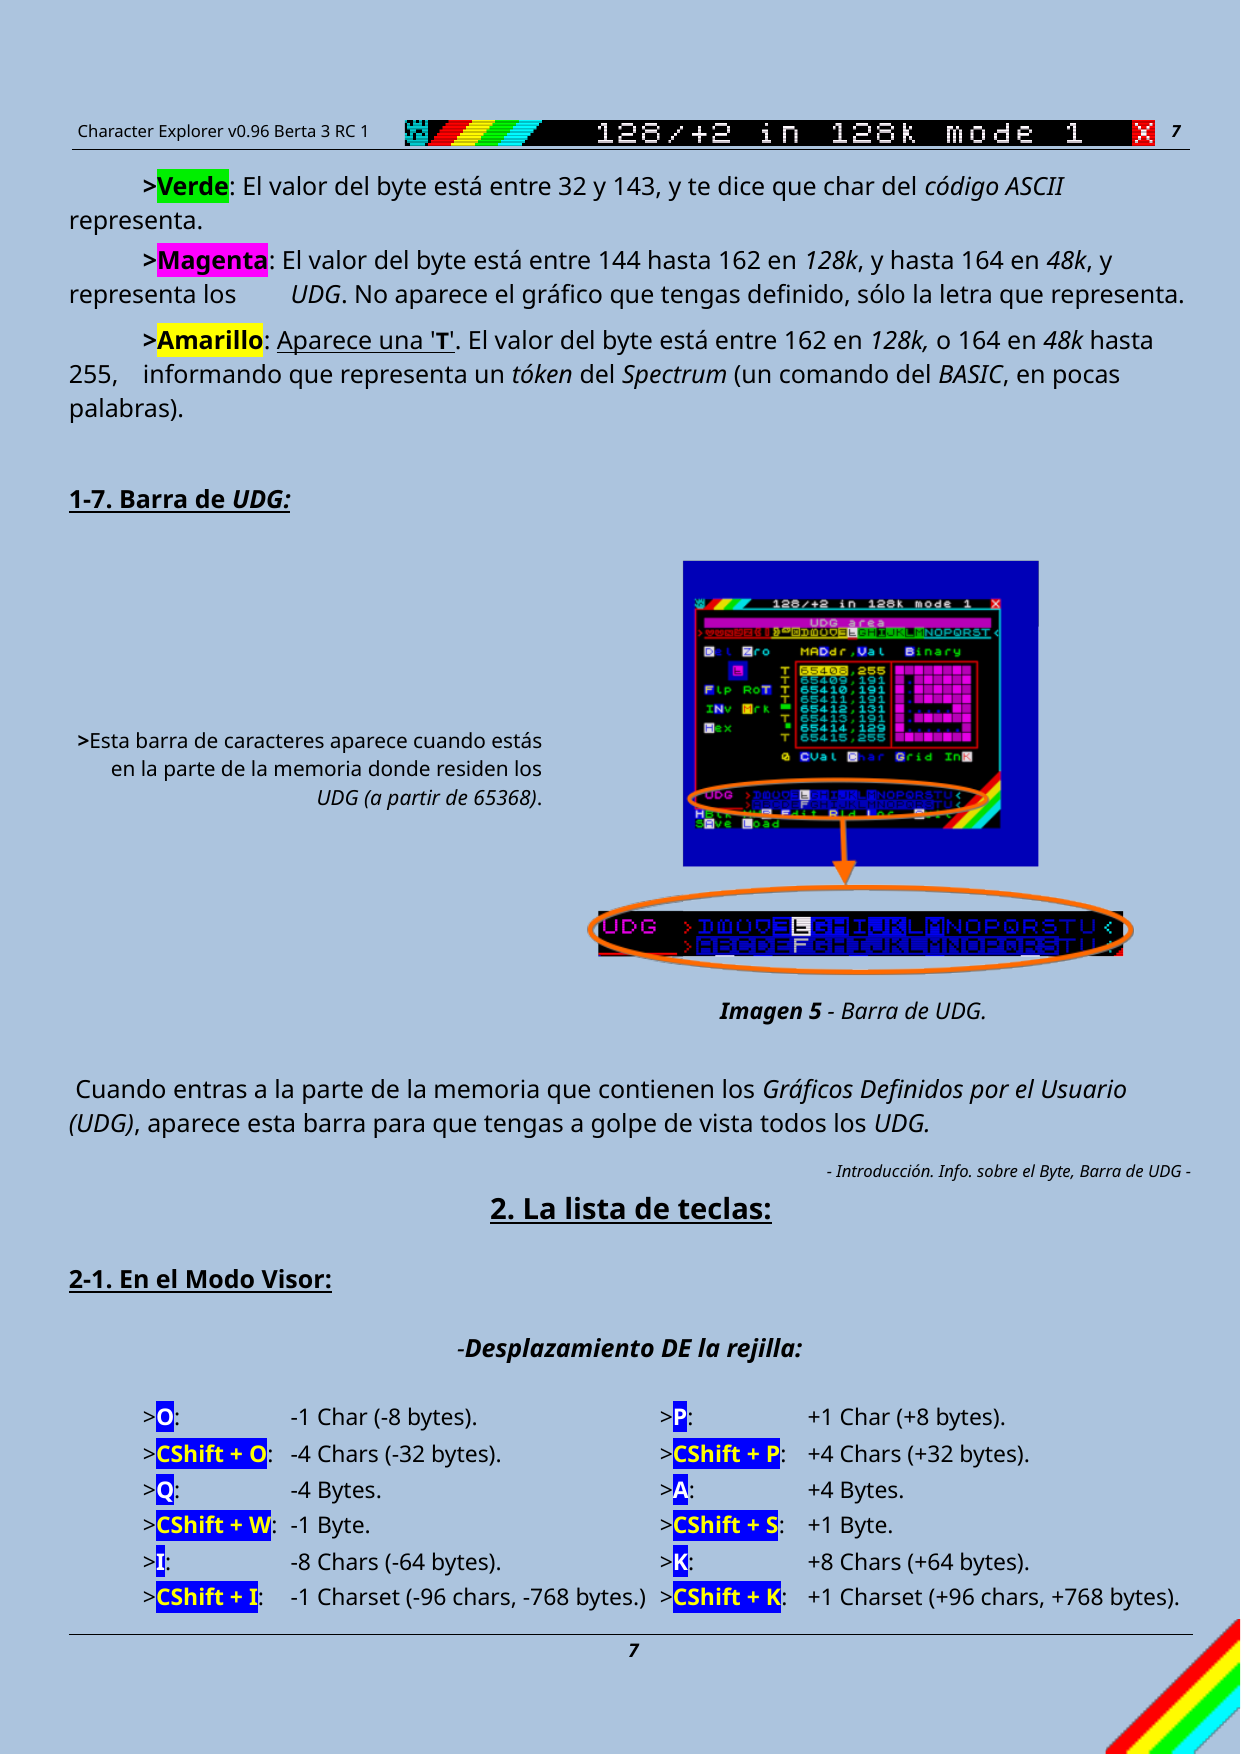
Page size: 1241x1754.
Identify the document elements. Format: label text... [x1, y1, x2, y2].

table_header [548, 550, 1161, 989]
text -Desplazamiento DE la rejilla: [69, 1330, 1193, 1364]
picture [559, 555, 1151, 978]
table_cell [1161, 989, 1193, 1035]
text Cuando entras a la parte de la memoria que contienen los Gráficos Definidos por el Usuario (UDG), aparece esta barra para que tengas a golpe de vista todos los UDG. [69, 1072, 1193, 1140]
text >Q: -4 Bytes. >A: +4 Bytes. [69, 1473, 1193, 1505]
text >Amarillo: Aparece una 'T'. El valor del byte está entre 162 en 128k, o 164 en 48k hasta 255, informando que representa un tóken del Spectrum (un comando del BASIC, en pocas palabras). [69, 323, 1193, 425]
text >Verde: El valor del byte está entre 32 y 143, y te dice que char del código ASCII representa. [69, 169, 1193, 237]
text >CShift + W: -1 Byte. >CShift + S: +1 Byte. [69, 1509, 1193, 1541]
picture [1105, 1619, 1241, 1754]
text 2-1. En el Modo Visor: [69, 1262, 1193, 1296]
table_header >Esta barra de caracteres aparece cuando estás en la parte de la memoria donde residen los UDG (a partir de 65368). [69, 550, 548, 989]
text >CShift + O: -4 Chars (-32 bytes). >CShift + P: +4 Chars (+32 bytes). [69, 1438, 1193, 1469]
text >O: -1 Char (-8 bytes). >P: +1 Char (+8 bytes). [69, 1398, 1193, 1432]
table_header [1161, 550, 1193, 989]
text >I: -8 Chars (-64 bytes). >K: +8 Chars (+64 bytes). [69, 1545, 1193, 1577]
picture [404, 120, 1155, 146]
text 2. La lista de teclas: [69, 1188, 1193, 1228]
table_cell Imagen 5 - Barra de UDG. [548, 989, 1161, 1035]
table_cell [69, 989, 548, 1035]
text 1-7. Barra de UDG: [69, 482, 1193, 516]
text >CShift + I: -1 Charset (-96 chars, -768 bytes.) >CShift + K: +1 Charset (+96 chars, +768 bytes). [69, 1581, 1193, 1613]
text - Introducción. Info. sobre el Byte, Barra de UDG - [69, 1160, 1193, 1182]
text >Magenta: El valor del byte está entre 144 hasta 162 en 128k, y hasta 164 en 48k, y representa los UDG. No aparece el gráfico que tengas definido, sólo la letra que representa. [69, 243, 1193, 311]
